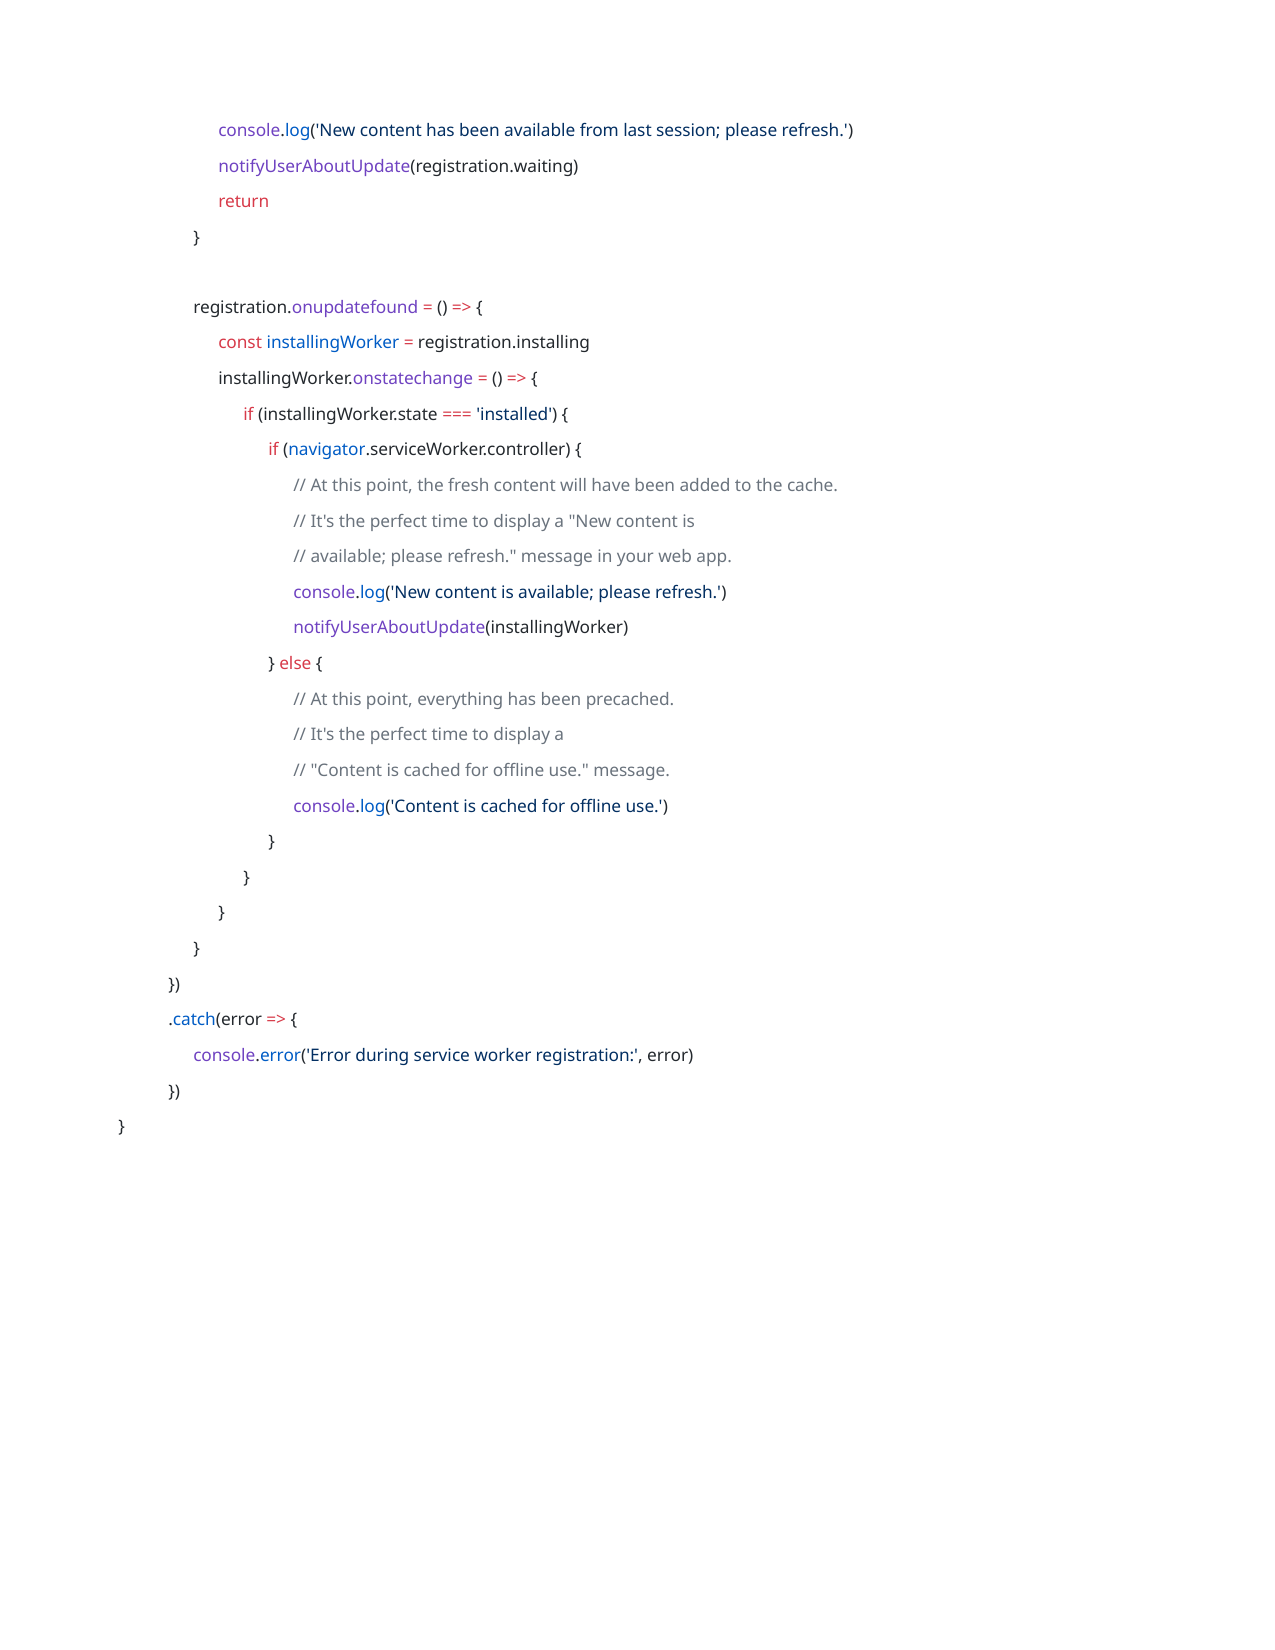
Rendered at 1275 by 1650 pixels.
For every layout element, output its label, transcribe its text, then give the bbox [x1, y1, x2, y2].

text } [118, 936, 1157, 961]
text console.log('New content has been available from last session; please refresh.') [118, 118, 1157, 143]
text } else { [118, 651, 1157, 676]
text }) [118, 1079, 1157, 1103]
text const installingWorker = registration.installing [118, 331, 1157, 355]
text if (navigator.serviceWorker.controller) { [118, 437, 1157, 462]
text // available; please refresh." message in your web app. [118, 544, 1157, 569]
text } [118, 225, 1157, 249]
text // At this point, everything has been precached. [118, 687, 1157, 711]
text console.log('Content is cached for offline use.') [118, 794, 1157, 818]
text } [118, 1114, 1157, 1138]
text console.error('Error during service worker registration:', error) [118, 1043, 1157, 1068]
text registration.onupdatefound = () => { [118, 295, 1157, 319]
text }) [118, 972, 1157, 996]
text } [118, 865, 1157, 889]
text .catch(error => { [118, 1007, 1157, 1032]
text notifyUserAboutUpdate(registration.waiting) [118, 154, 1157, 178]
text // At this point, the fresh content will have been added to the cache. [118, 473, 1157, 498]
text } [118, 901, 1157, 925]
text installingWorker.onstatechange = () => { [118, 366, 1157, 391]
text if (installingWorker.state === 'installed') { [118, 402, 1157, 426]
text notifyUserAboutUpdate(installingWorker) [118, 616, 1157, 640]
text // It's the perfect time to display a [118, 722, 1157, 747]
text // "Content is cached for offline use." message. [118, 758, 1157, 783]
text } [118, 829, 1157, 854]
text // It's the perfect time to display a "New content is [118, 509, 1157, 533]
text console.log('New content is available; please refresh.') [118, 580, 1157, 604]
text return [118, 189, 1157, 214]
